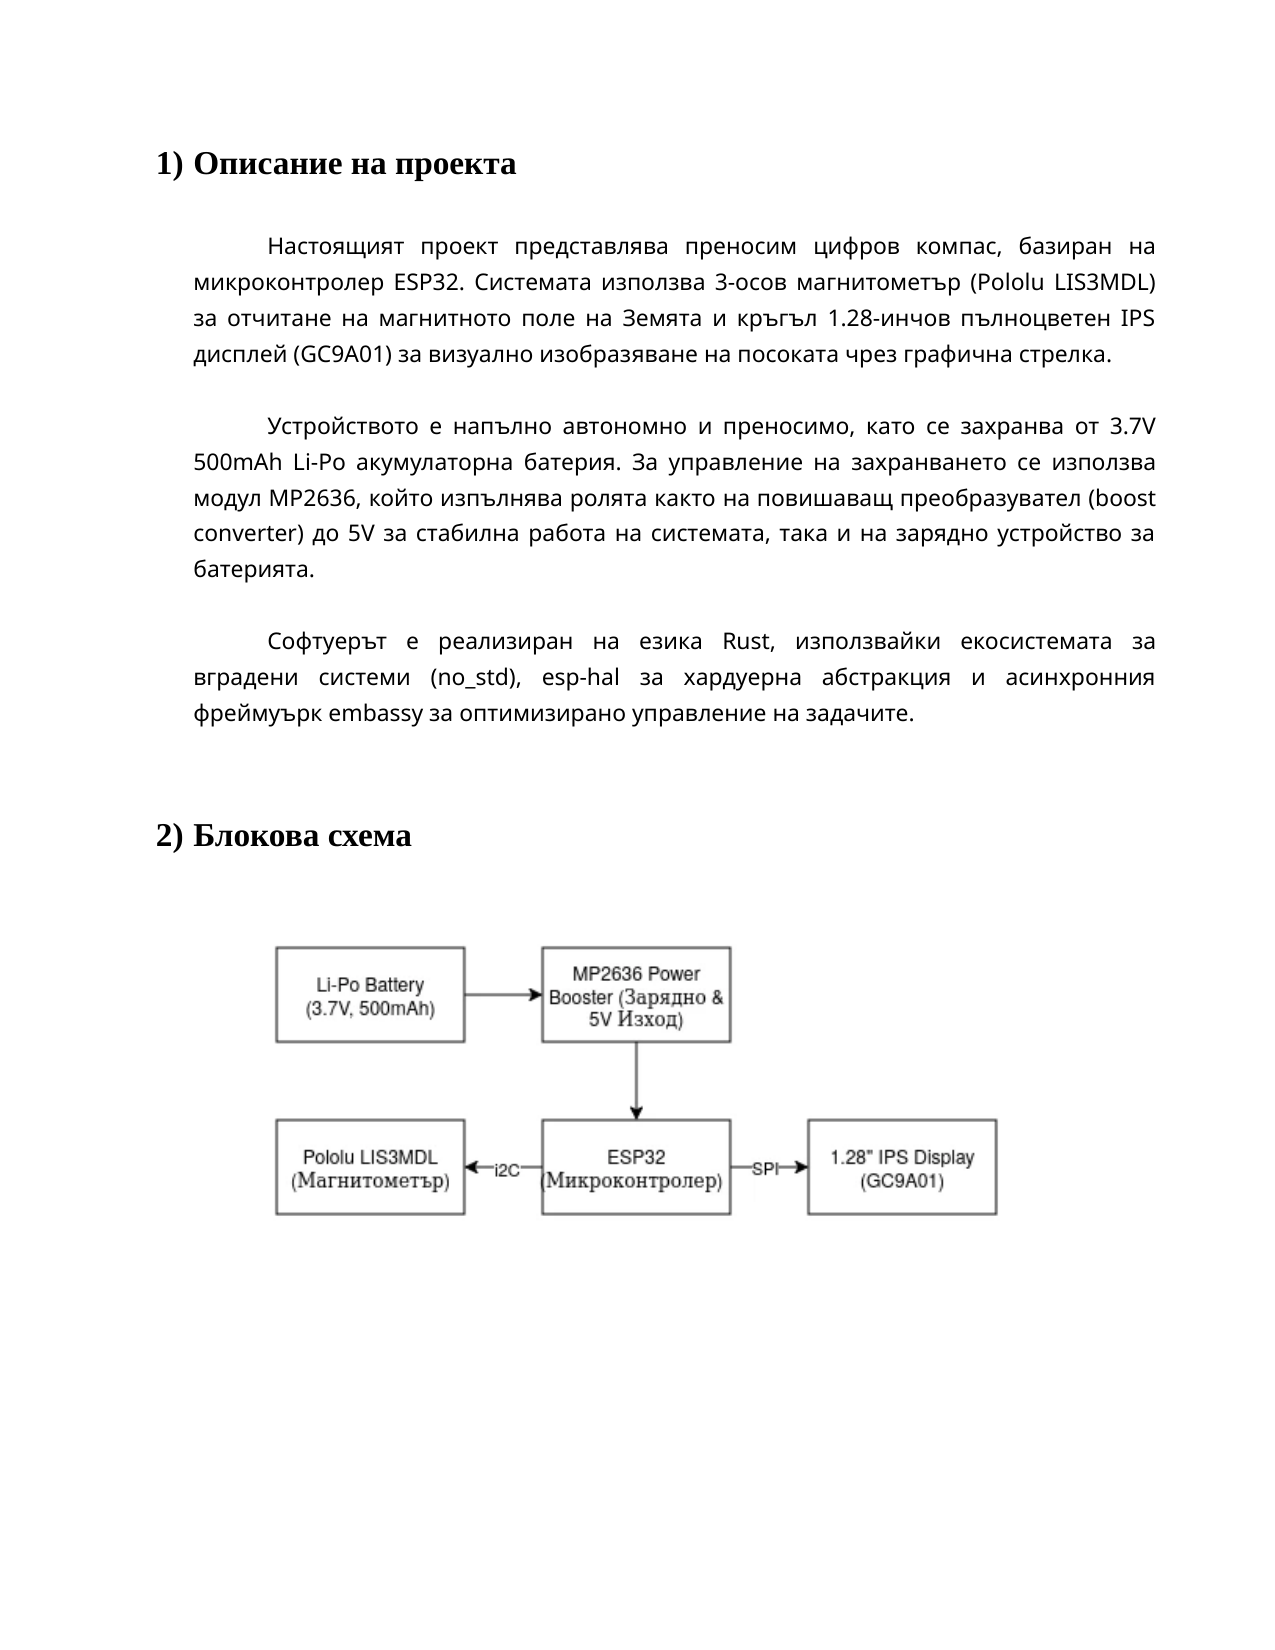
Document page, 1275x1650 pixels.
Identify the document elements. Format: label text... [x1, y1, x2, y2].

list Устройството е напълно автономно и преносимо, като се захранва от 3.7V 500mAh Li-Po акумулаторна батерия. За управление на захранването се използва модул MP2636, който изпълнява ролята както на повишаващ преобразувател (boost converter) до 5V за стабилна работа на системата, така и на зарядно устройство за батерията. [193, 409, 1157, 584]
subtitle Описание на проекта [156, 143, 1157, 181]
subtitle Блокова схема [156, 815, 1157, 853]
list Софтуерът е реализиран на езика Rust, използвайки екосистемата за вградени системи (no_std), esp-hal за хардуерна абстракция и асинхронния фреймуърк embassy за оптимизирано управление на задачите. [193, 625, 1157, 728]
picture [230, 901, 1045, 1263]
list Настоящият проект представлява преносим цифров компас, базиран на микроконтролер ESP32. Системата използва 3-осов магнитометър (Pololu LIS3MDL) за отчитане на магнитното поле на Земята и кръгъл 1.28-инчов пълноцветен IPS дисплей (GC9A01) за визуално изобразяване на посоката чрез графична стрелка. [193, 230, 1157, 369]
